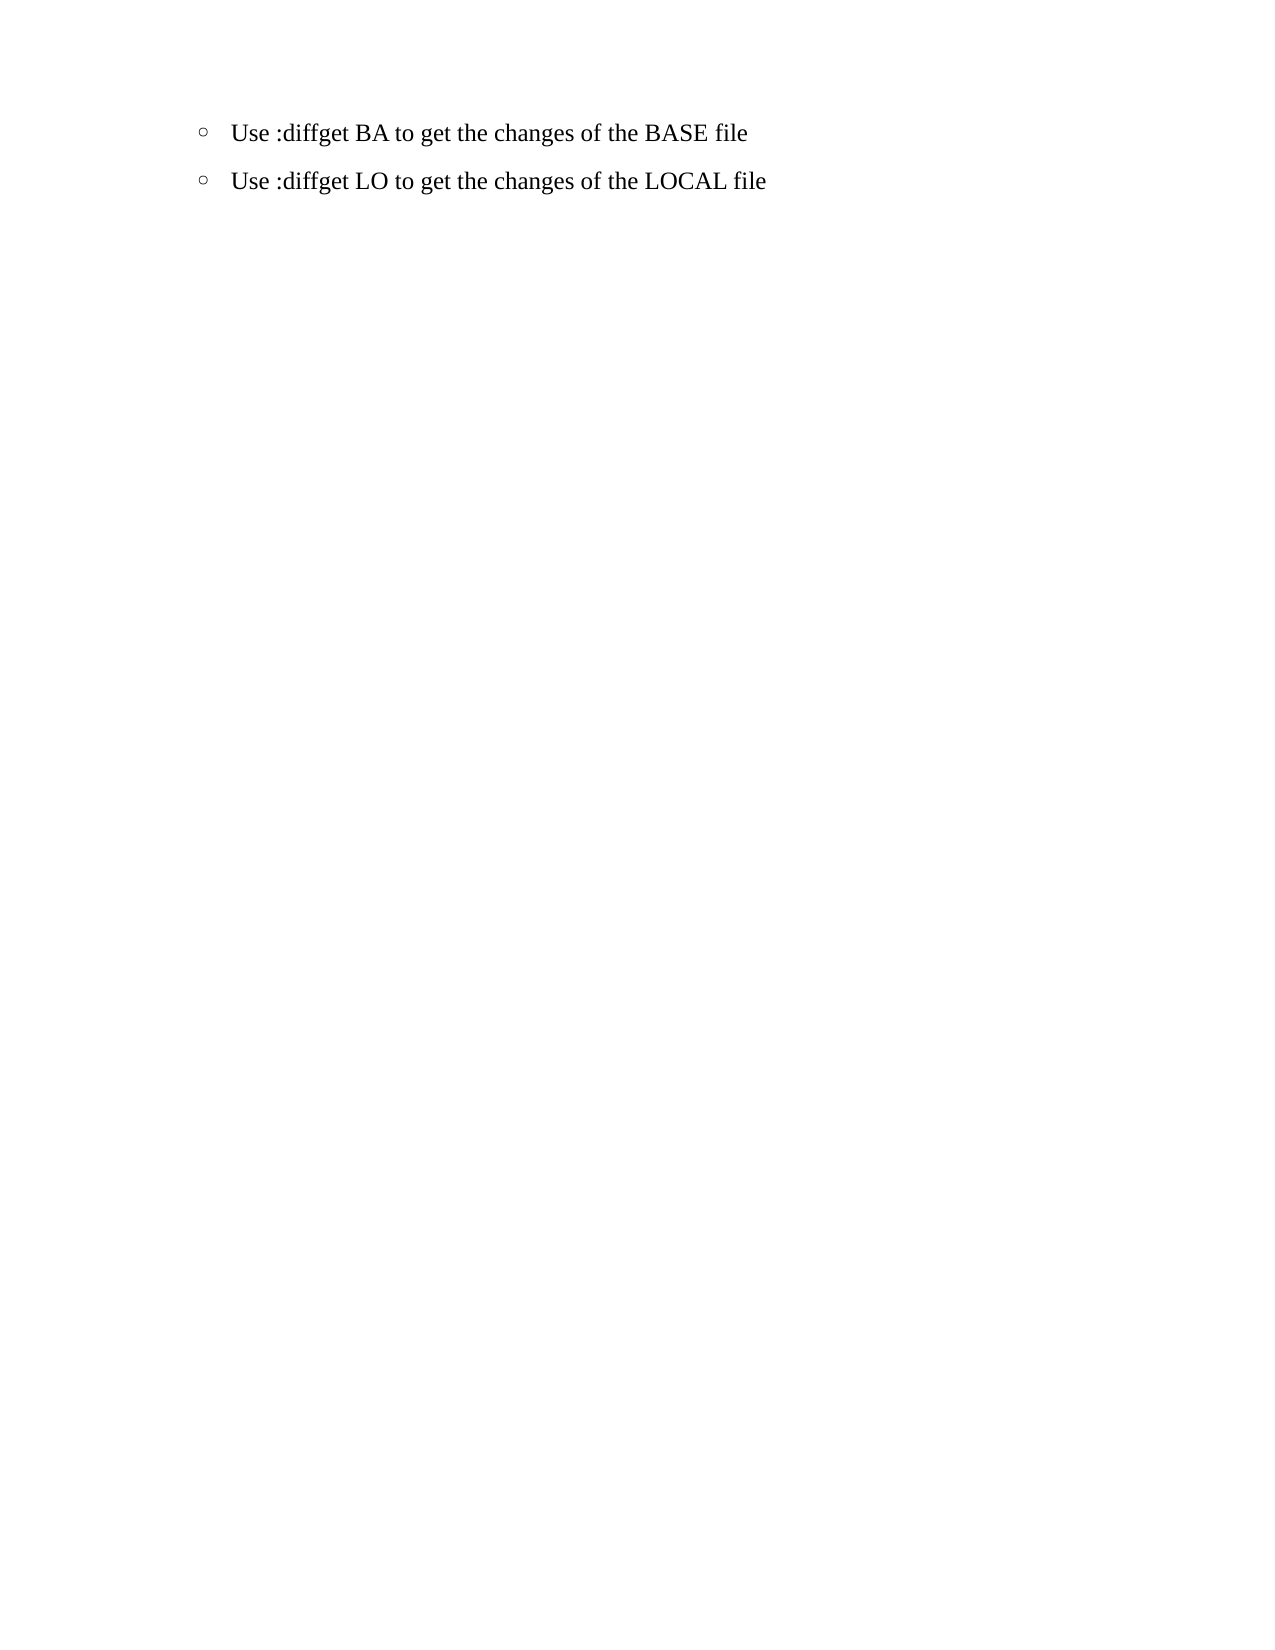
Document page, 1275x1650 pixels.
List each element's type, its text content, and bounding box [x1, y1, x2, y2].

list Use :diffget LO to get the changes of the LOCAL file [193, 166, 1157, 194]
list Use :diffget BA to get the changes of the BASE file [193, 118, 1157, 147]
